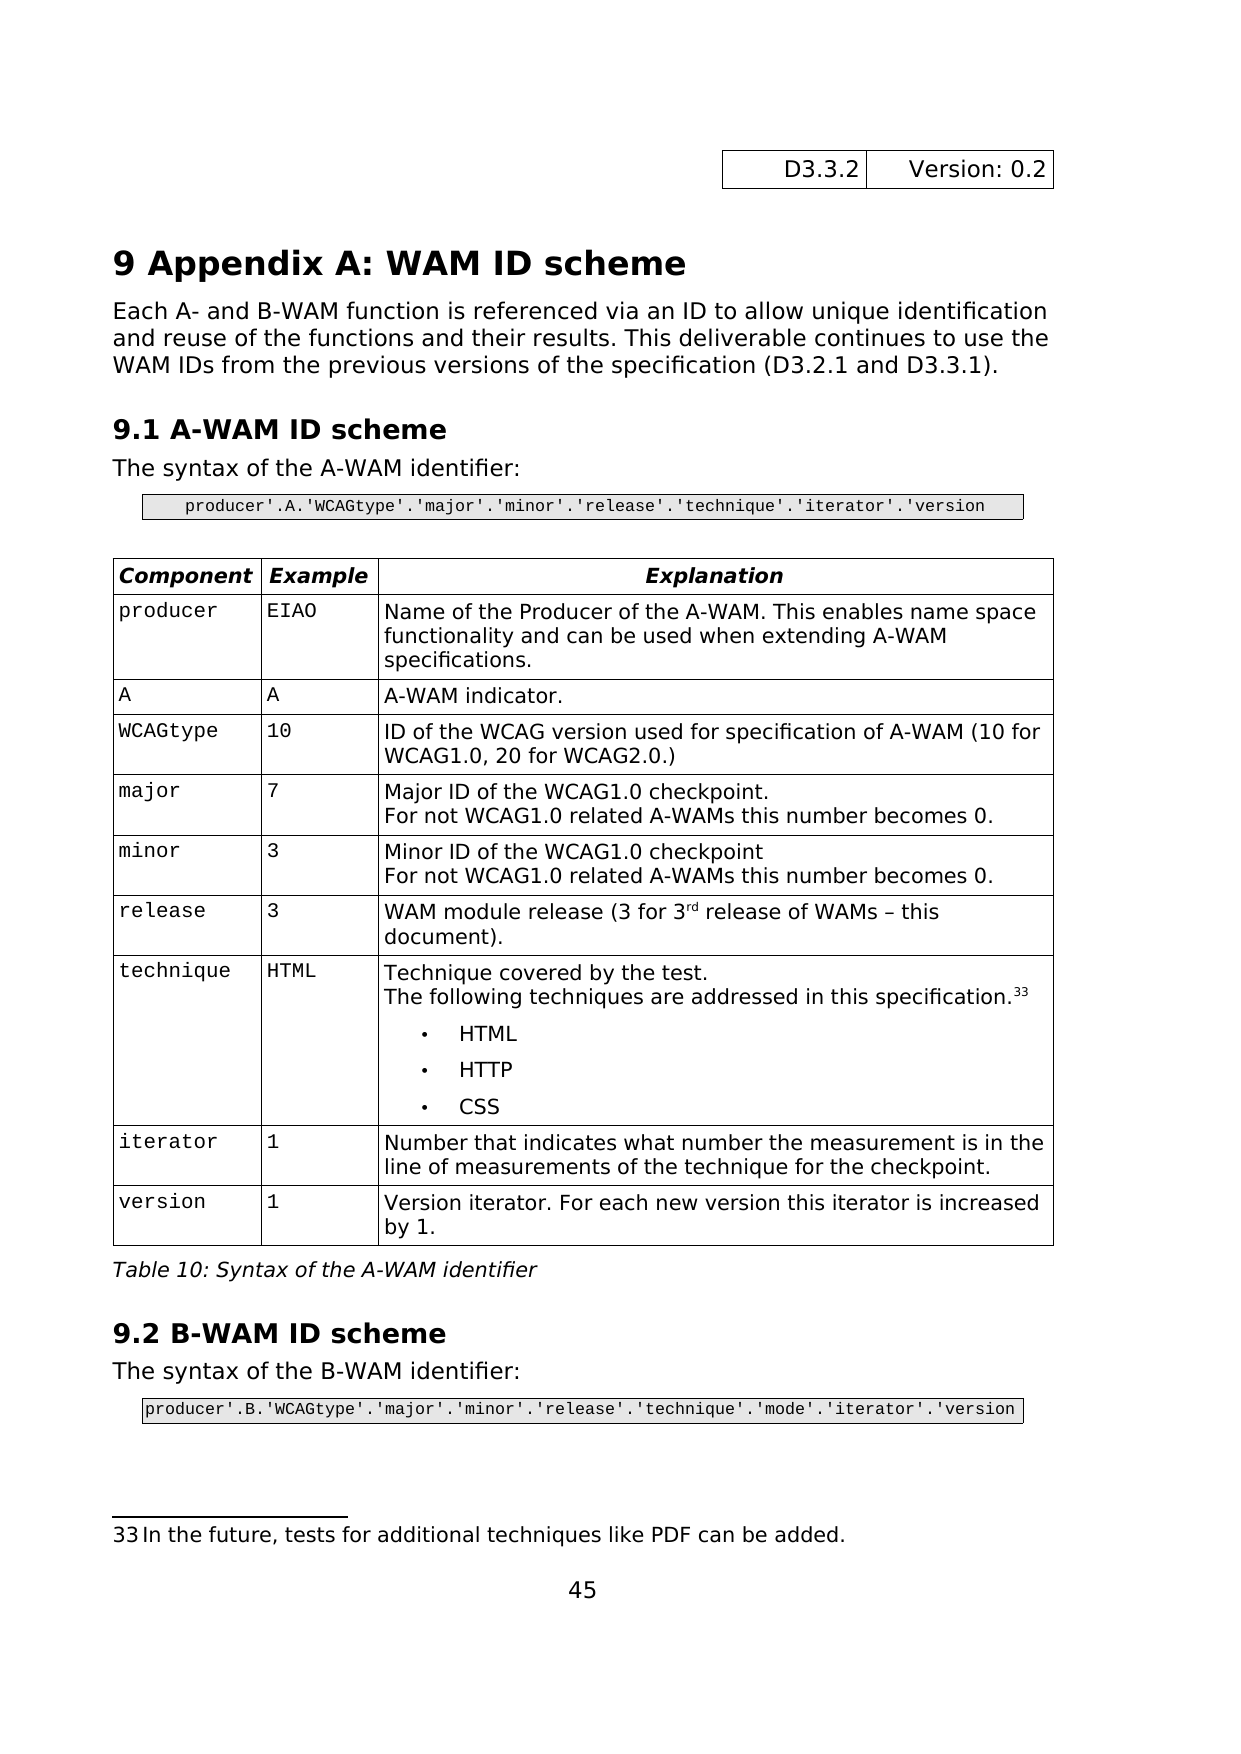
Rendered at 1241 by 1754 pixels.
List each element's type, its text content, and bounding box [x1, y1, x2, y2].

table_cell WAM module release (3 for 3rd release of WAMs – this document). [379, 896, 1053, 955]
text The syntax of the A-WAM identifier: [112, 455, 1053, 482]
table_cell release [114, 896, 261, 955]
table_cell iterator [114, 1126, 261, 1185]
table_cell 10 [262, 715, 378, 774]
subtitle Appendix A: WAM ID scheme [112, 245, 1053, 283]
text producer'.B.'WCAGtype'.'major'.'minor'.'release'.'technique'.'mode'.'iterator'.'version [143, 1399, 1023, 1423]
table_cell 1 [262, 1126, 378, 1185]
table_cell Number that indicates what number the measurement is in the line of measurements of the technique for the checkpoint. [379, 1126, 1053, 1185]
table_cell producer [114, 595, 261, 679]
table_cell Name of the Producer of the A-WAM. This enables name space functionality and can be used when extending A-WAM specifications. [379, 595, 1053, 679]
table_cell Technique covered by the test. The following techniques are addressed in this specification. HTML HTTP CSS [379, 956, 1053, 1125]
table_cell ID of the WCAG version used for specification of A-WAM (10 for WCAG1.0, 20 for WCAG2.0.) [379, 715, 1053, 774]
table_cell 3 [262, 836, 378, 895]
table_header Explanation [379, 559, 1053, 594]
subtitle B-WAM ID scheme [112, 1318, 1053, 1350]
text producer'.A.'WCAGtype'.'major'.'minor'.'release'.'technique'.'iterator'.'version [143, 495, 1023, 519]
table_cell 3 [262, 896, 378, 955]
table_cell Minor ID of the WCAG1.0 checkpoint For not WCAG1.0 related A-WAMs this number becomes 0. [379, 836, 1053, 895]
table_cell major [114, 775, 261, 835]
table_header Component [114, 559, 261, 594]
table_cell Major ID of the WCAG1.0 checkpoint. For not WCAG1.0 related A-WAMs this number becomes 0. [379, 775, 1053, 835]
table_cell version [114, 1186, 261, 1245]
text The syntax of the B-WAM identifier: [112, 1358, 1053, 1385]
table_cell 1 [262, 1186, 378, 1245]
table_cell technique [114, 956, 261, 1125]
table_cell WCAGtype [114, 715, 261, 774]
table_cell 7 [262, 775, 378, 835]
table_cell A [262, 680, 378, 714]
table_header Example [262, 559, 378, 594]
text Each A- and B-WAM function is referenced via an ID to allow unique identification and reuse of the functions and their results. This deliverable continues to use the WAM IDs from the previous versions of the specification (D3.2.1 and D3.3.1). [112, 298, 1053, 378]
table_cell EIAO [262, 595, 378, 679]
table_cell Version iterator. For each new version this iterator is increased by 1. [379, 1186, 1053, 1245]
text Table 10: Syntax of the A-WAM identifier [112, 1258, 1053, 1282]
table_cell A [114, 680, 261, 714]
subtitle A-WAM ID scheme [112, 415, 1053, 446]
table_cell minor [114, 836, 261, 895]
table_cell A-WAM indicator. [379, 680, 1053, 714]
table_cell HTML [262, 956, 378, 1125]
